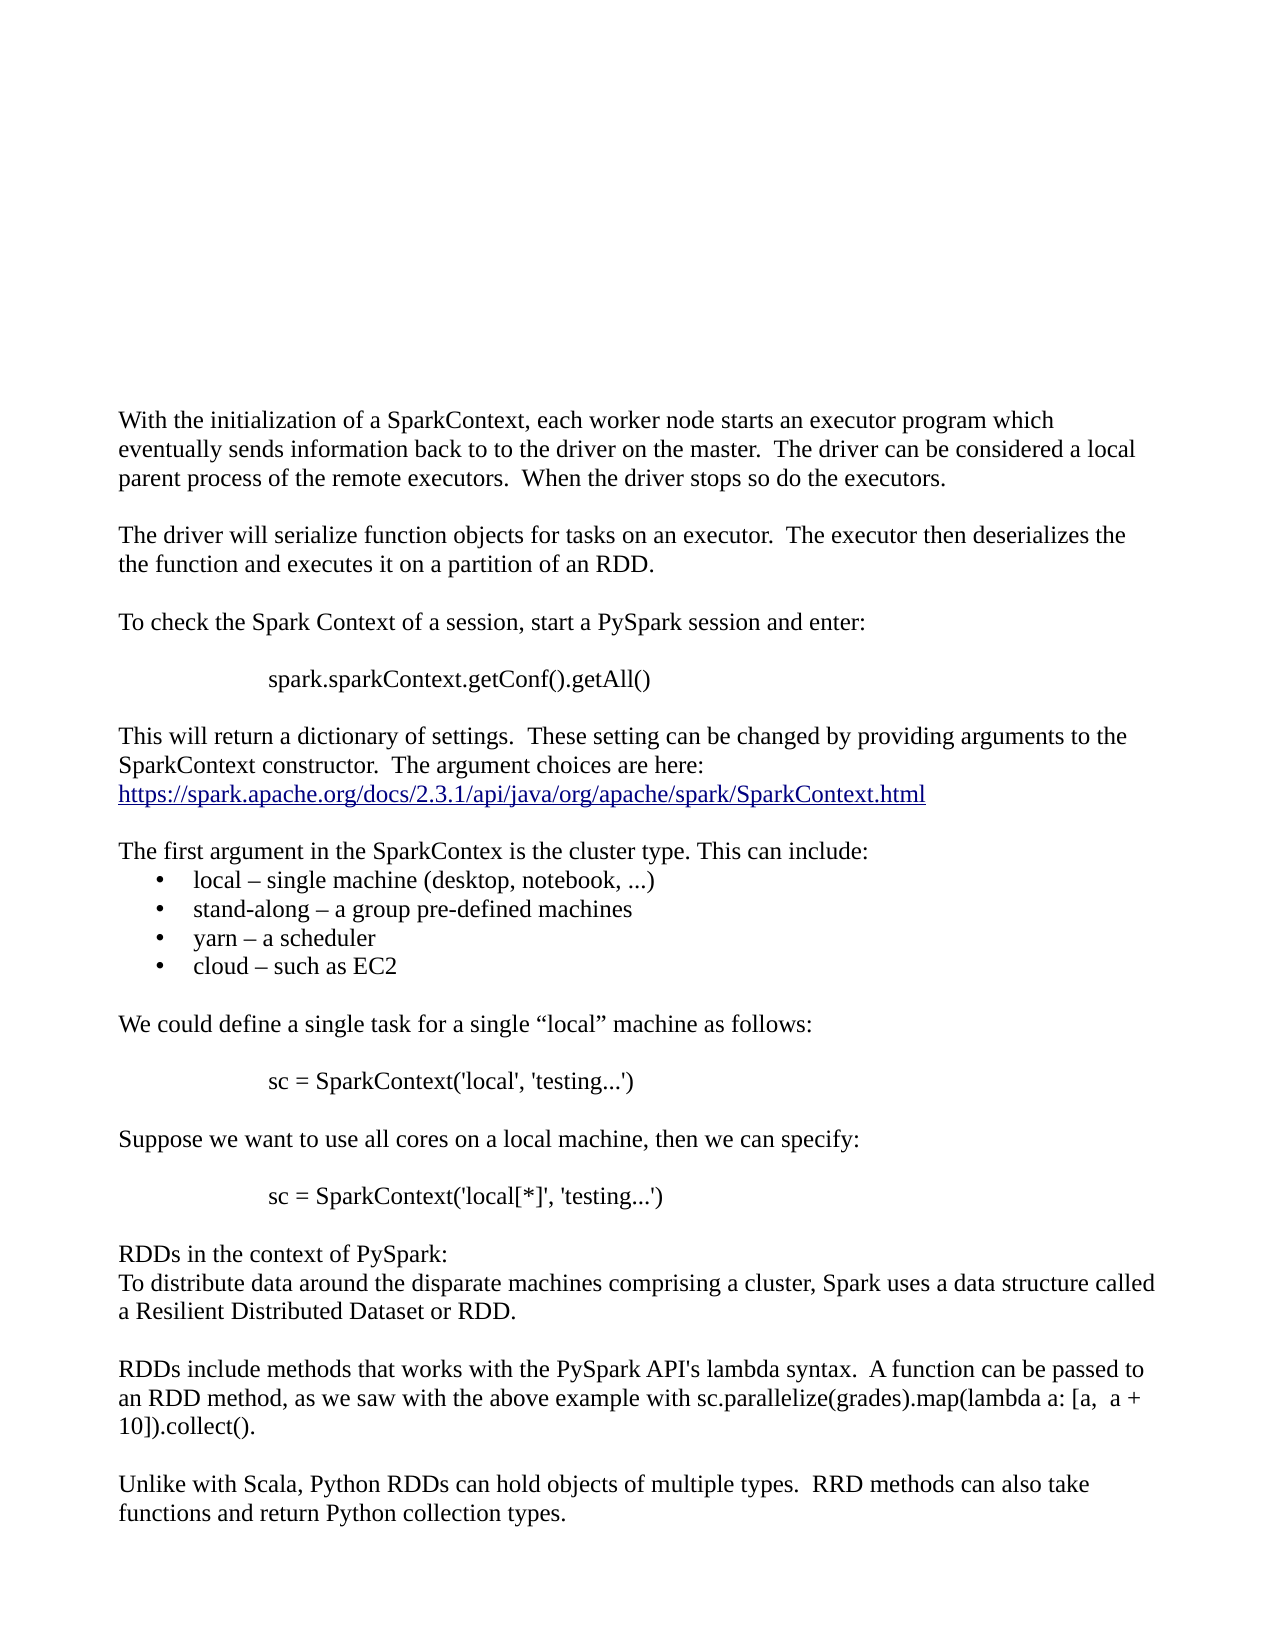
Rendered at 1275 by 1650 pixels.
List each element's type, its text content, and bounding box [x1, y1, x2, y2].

text We could define a single task for a single “local” machine as follows: [118, 1009, 1157, 1038]
list stand-along – a group pre-defined machines [156, 894, 1157, 923]
list yarn – a scheduler [156, 923, 1157, 951]
text sc = SparkContext('local[*]', 'testing...') [118, 1181, 1157, 1210]
text The driver will serialize function objects for tasks on an executor. The executor then deserializes the the function and executes it on a partition of an RDD. [118, 521, 1157, 578]
text To distribute data around the disparate machines comprising a cluster, Spark uses a data structure called a Resilient Distributed Dataset or RDD. [118, 1268, 1157, 1325]
text The first argument in the SparkContex is the cluster type. This can include: [118, 836, 1157, 865]
text sc = SparkContext('local', 'testing...') [118, 1066, 1157, 1095]
text spark.sparkContext.getConf().getAll() [118, 664, 1157, 693]
text To check the Spark Context of a session, start a PySpark session and enter: [118, 607, 1157, 636]
list local – single machine (desktop, notebook, ...) [156, 865, 1157, 894]
text Unlike with Scala, Python RDDs can hold objects of multiple types. RRD methods can also take functions and return Python collection types. [118, 1469, 1157, 1526]
text Suppose we want to use all cores on a local machine, then we can specify: [118, 1124, 1157, 1153]
text This will return a dictionary of settings. These setting can be changed by providing arguments to the SparkContext constructor. The argument choices are here: https://spark.apache.org/docs/2.3.1/api/java/org/apache/spark/SparkContext.html [118, 721, 1157, 808]
text RDDs include methods that works with the PySpark API's lambda syntax. A function can be passed to an RDD method, as we saw with the above example with sc.parallelize(grades).map(lambda a: [a, a + 10]).collect(). [118, 1354, 1157, 1440]
list cloud – such as EC2 [156, 951, 1157, 980]
text With the initialization of a SparkContext, each worker node starts an executor program which eventually sends information back to to the driver on the master. The driver can be considered a local parent process of the remote executors. When the driver stops so do the executors. [118, 406, 1157, 492]
text RDDs in the context of PySpark: [118, 1239, 1157, 1268]
